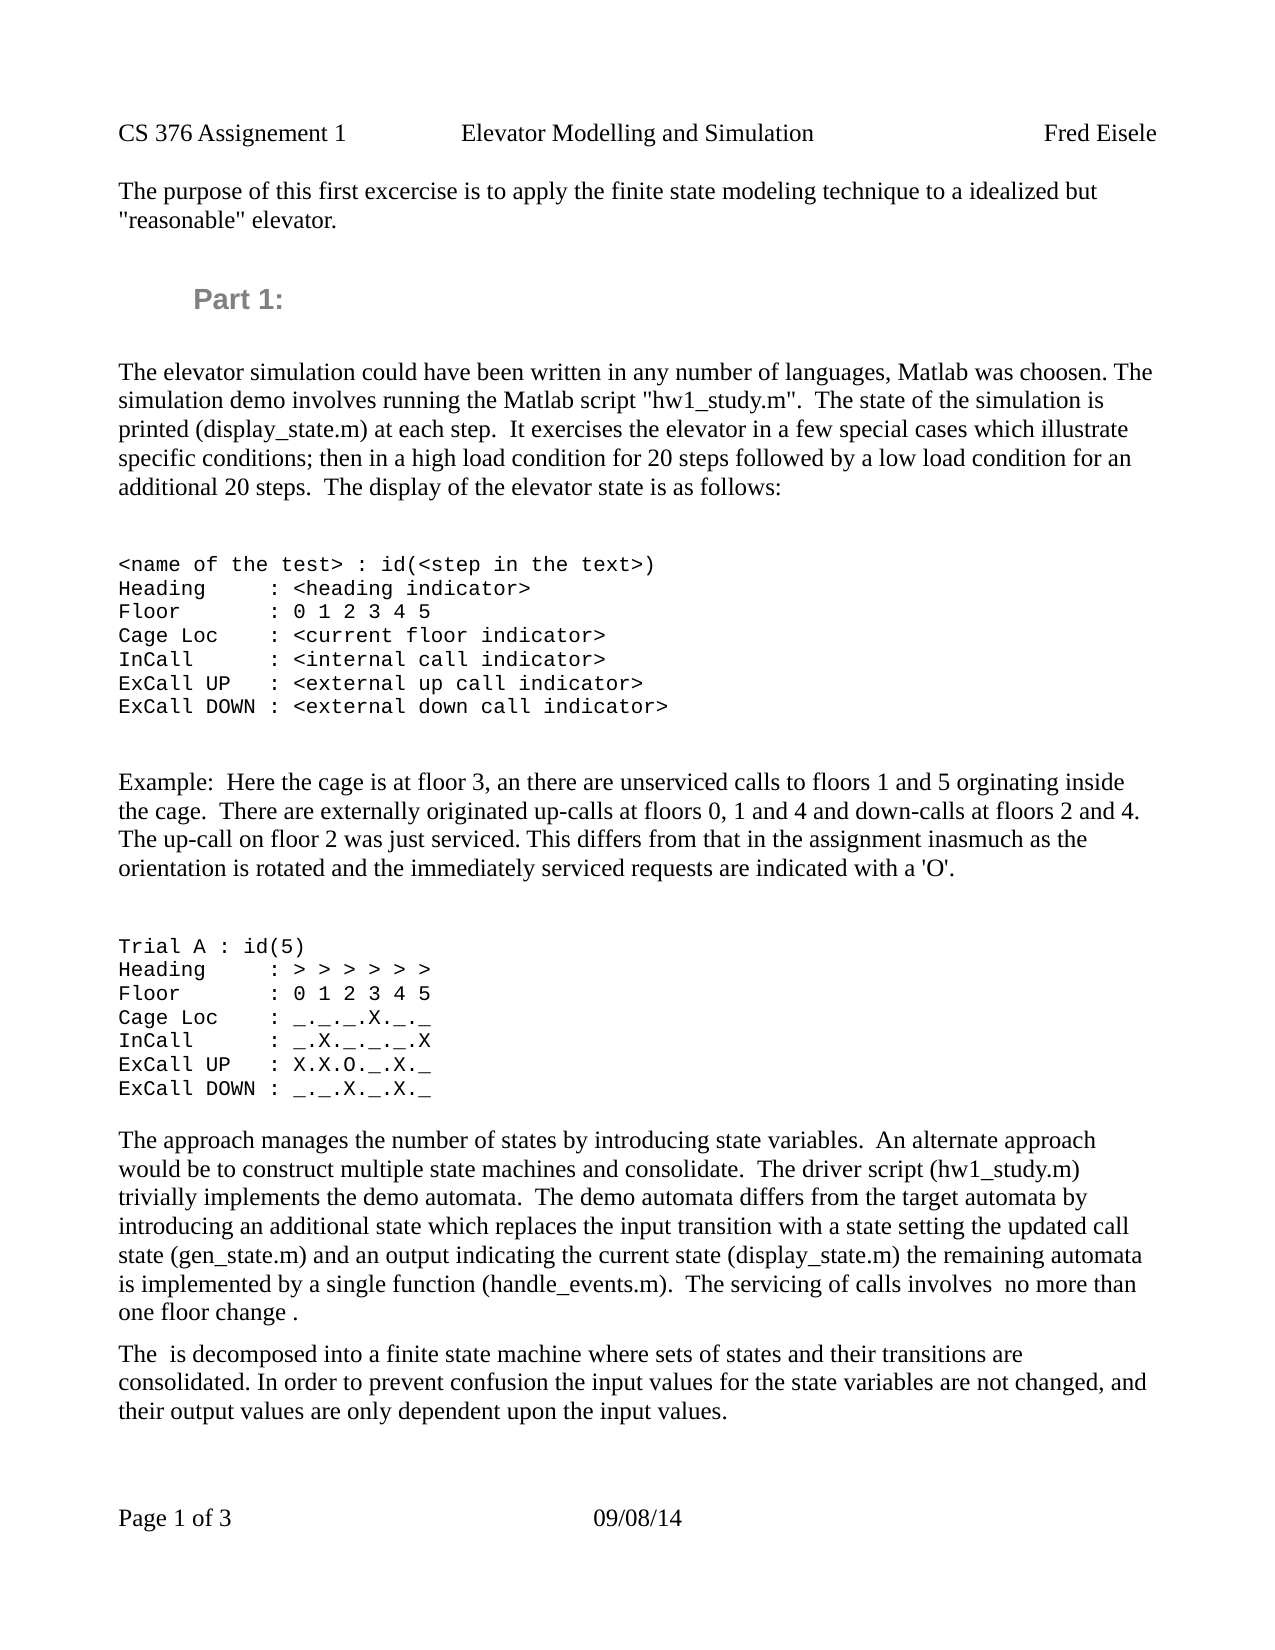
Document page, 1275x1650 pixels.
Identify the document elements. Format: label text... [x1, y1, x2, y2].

subtitle Part 1: [118, 248, 1157, 316]
text The approach manages the number of states by introducing state variables. An alternate approach would be to construct multiple state machines and consolidate. The driver script (hw1_study.m) trivially implements the demo automata. The demo automata differs from the target automata by introducing an additional state which replaces the input transition with a state setting the updated call state (gen_state.m) and an output indicating the current state (display_state.m) the remaining automata is implemented by a single function (handle_events.m). The servicing of calls involves no more than one floor change . [118, 1125, 1157, 1326]
text ExCall UP : <external up call indicator> [118, 672, 1157, 696]
text Example: Here the cage is at floor 3, an there are unserviced calls to floors 1 and 5 orginating inside the cage. There are externally originated up-calls at floors 0, 1 and 4 and down-calls at floors 2 and 4. The up-call on floor 2 was just serviced. This differs from that in the assignment inasmuch as the orientation is rotated and the immediately serviced requests are indicated with a 'O'. [118, 767, 1157, 882]
text Floor : 0 1 2 3 4 5 [118, 983, 1157, 1007]
text The purpose of this first excercise is to apply the finite state modeling technique to a idealized but "reasonable" elevator. [118, 176, 1157, 234]
text Trial A : id(5) [118, 936, 1157, 959]
text <name of the test> : id(<step in the text>) [118, 554, 1157, 578]
text Floor : 0 1 2 3 4 5 [118, 602, 1157, 625]
text Cage Loc : _._._.X._._ [118, 1007, 1157, 1030]
text ExCall UP : X.X.O._.X._ [118, 1054, 1157, 1078]
text ExCall DOWN : _._.X._.X._ [118, 1078, 1157, 1101]
text Cage Loc : <current floor indicator> [118, 625, 1157, 649]
text The elevator simulation could have been written in any number of languages, Matlab was choosen. The simulation demo involves running the Matlab script "hw1_study.m". The state of the simulation is printed (display_state.m) at each step. It exercises the elevator in a few special cases which illustrate specific conditions; then in a high load condition for 20 steps followed by a low load condition for an additional 20 steps. The display of the elevator state is as follows: [118, 328, 1157, 501]
text InCall : <internal call indicator> [118, 649, 1157, 672]
text Heading : <heading indicator> [118, 578, 1157, 602]
text ExCall DOWN : <external down call indicator> [118, 696, 1157, 720]
text InCall : _.X._._._.X [118, 1030, 1157, 1054]
text The is decomposed into a finite state machine where sets of states and their transitions are consolidated. In order to prevent confusion the input values for the state variables are not changed, and their output values are only dependent upon the input values. [118, 1339, 1157, 1425]
text Heading : > > > > > > [118, 959, 1157, 983]
